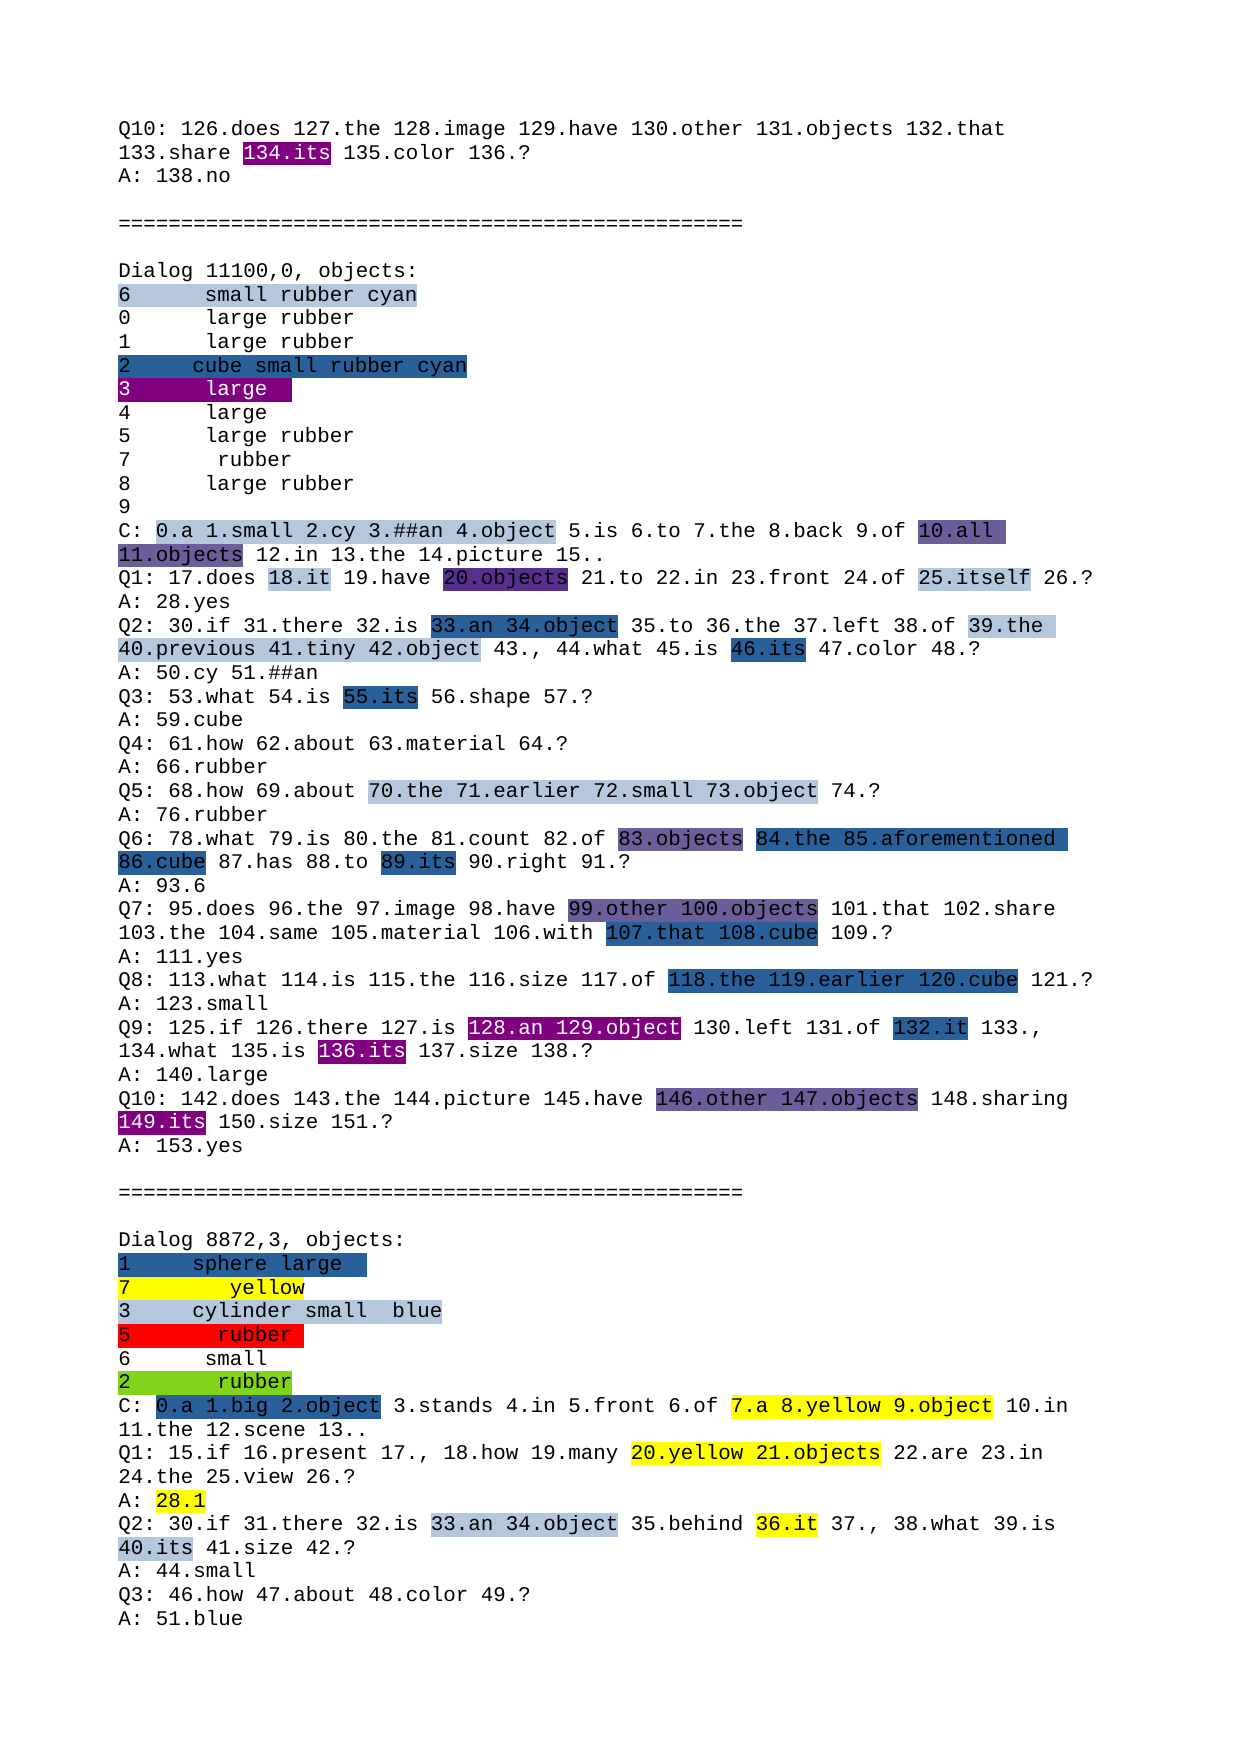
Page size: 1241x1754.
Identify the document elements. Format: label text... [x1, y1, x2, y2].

text Q10: 126.does 127.the 128.image 129.have 130.other 131.objects 132.that 133.share 134.its 135.color 136.? A: 138.no ================================================== Dialog 11100,0, objects: 6 small rubber cyan 0 large rubber 1 large rubber 2 cube small rubber cyan 3 large 4 large 5 large rubber 7 rubber 8 large rubber 9 C: 0.a 1.small 2.cy 3.##an 4.object 5.is 6.to 7.the 8.back 9.of 10.all 11.objects 12.in 13.the 14.picture 15.. Q1: 17.does 18.it 19.have 20.objects 21.to 22.in 23.front 24.of 25.itself 26.? A: 28.yes Q2: 30.if 31.there 32.is 33.an 34.object 35.to 36.the 37.left 38.of 39.the 40.previous 41.tiny 42.object 43., 44.what 45.is 46.its 47.color 48.? A: 50.cy 51.##an Q3: 53.what 54.is 55.its 56.shape 57.? A: 59.cube Q4: 61.how 62.about 63.material 64.? A: 66.rubber Q5: 68.how 69.about 70.the 71.earlier 72.small 73.object 74.? A: 76.rubber Q6: 78.what 79.is 80.the 81.count 82.of 83.objects 84.the 85.aforementioned 86.cube 87.has 88.to 89.its 90.right 91.? A: 93.6 Q7: 95.does 96.the 97.image 98.have 99.other 100.objects 101.that 102.share 103.the 104.same 105.material 106.with 107.that 108.cube 109.? A: 111.yes Q8: 113.what 114.is 115.the 116.size 117.of 118.the 119.earlier 120.cube 121.? A: 123.small Q9: 125.if 126.there 127.is 128.an 129.object 130.left 131.of 132.it 133., 134.what 135.is 136.its 137.size 138.? A: 140.large Q10: 142.does 143.the 144.picture 145.have 146.other 147.objects 148.sharing 149.its 150.size 151.? A: 153.yes ================================================== Dialog 8872,3, objects: 1 sphere large 7 yellow 3 cylinder small blue 5 rubber 6 small 2 rubber C: 0.a 1.big 2.object 3.stands 4.in 5.front 6.of 7.a 8.yellow 9.object 10.in 11.the 12.scene 13.. Q1: 15.if 16.present 17., 18.how 19.many 20.yellow 21.objects 22.are 23.in 24.the 25.view 26.? A: 28.1 Q2: 30.if 31.there 32.is 33.an 34.object 35.behind 36.it 37., 38.what 39.is 40.its 41.size 42.? A: 44.small Q3: 46.how 47.about 48.color 49.? A: 51.blue [118, 118, 1122, 1631]
